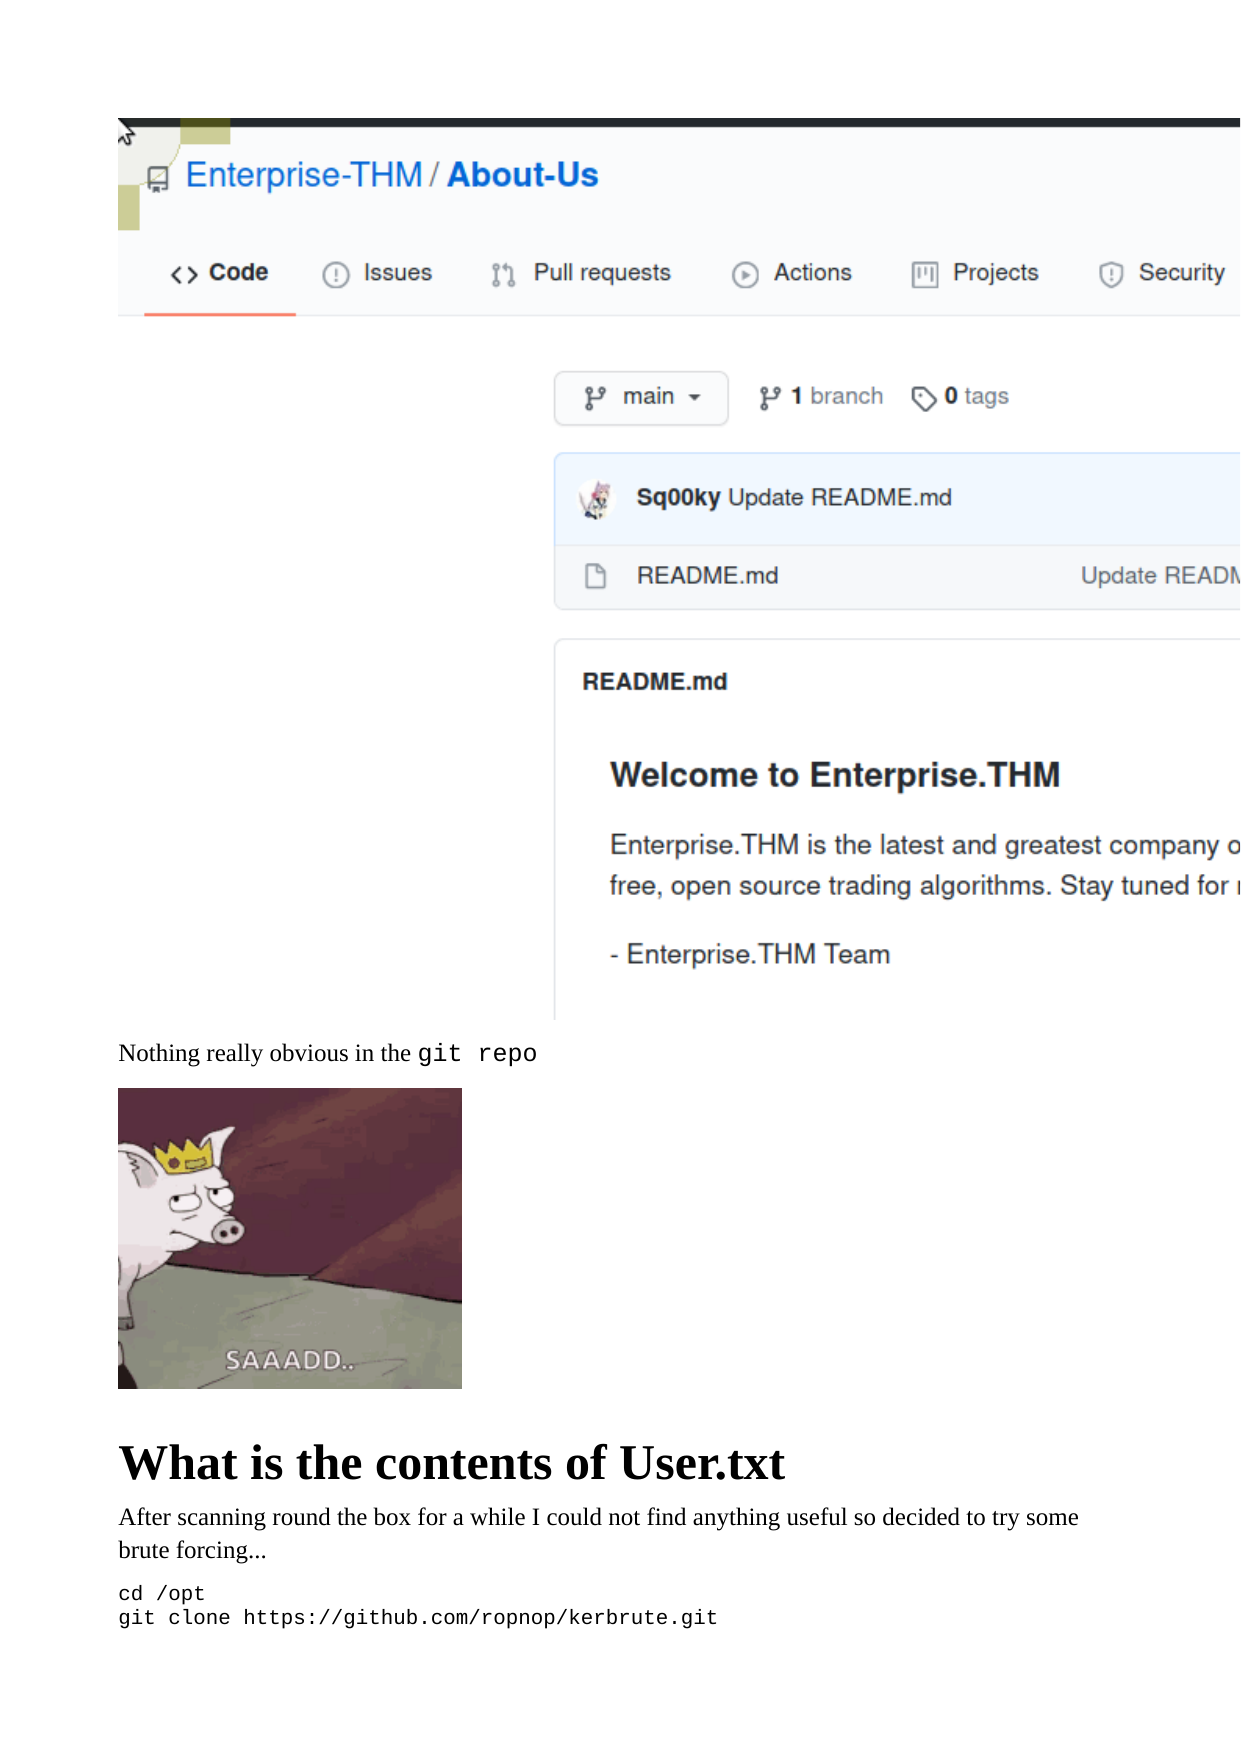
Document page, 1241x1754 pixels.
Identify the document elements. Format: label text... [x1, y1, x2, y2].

picture [118, 118, 1241, 1020]
text After scanning round the box for a while I could not find anything useful so decided to try some brute forcing... [118, 1502, 1122, 1564]
text Nothing really obvious in the git repo [118, 1038, 1122, 1069]
picture [118, 1088, 462, 1389]
text cd /opt [118, 1583, 1122, 1607]
text git clone https://github.com/ropnop/kerbrute.git [118, 1607, 1122, 1630]
subtitle What is the contents of User.txt [118, 1432, 1122, 1490]
